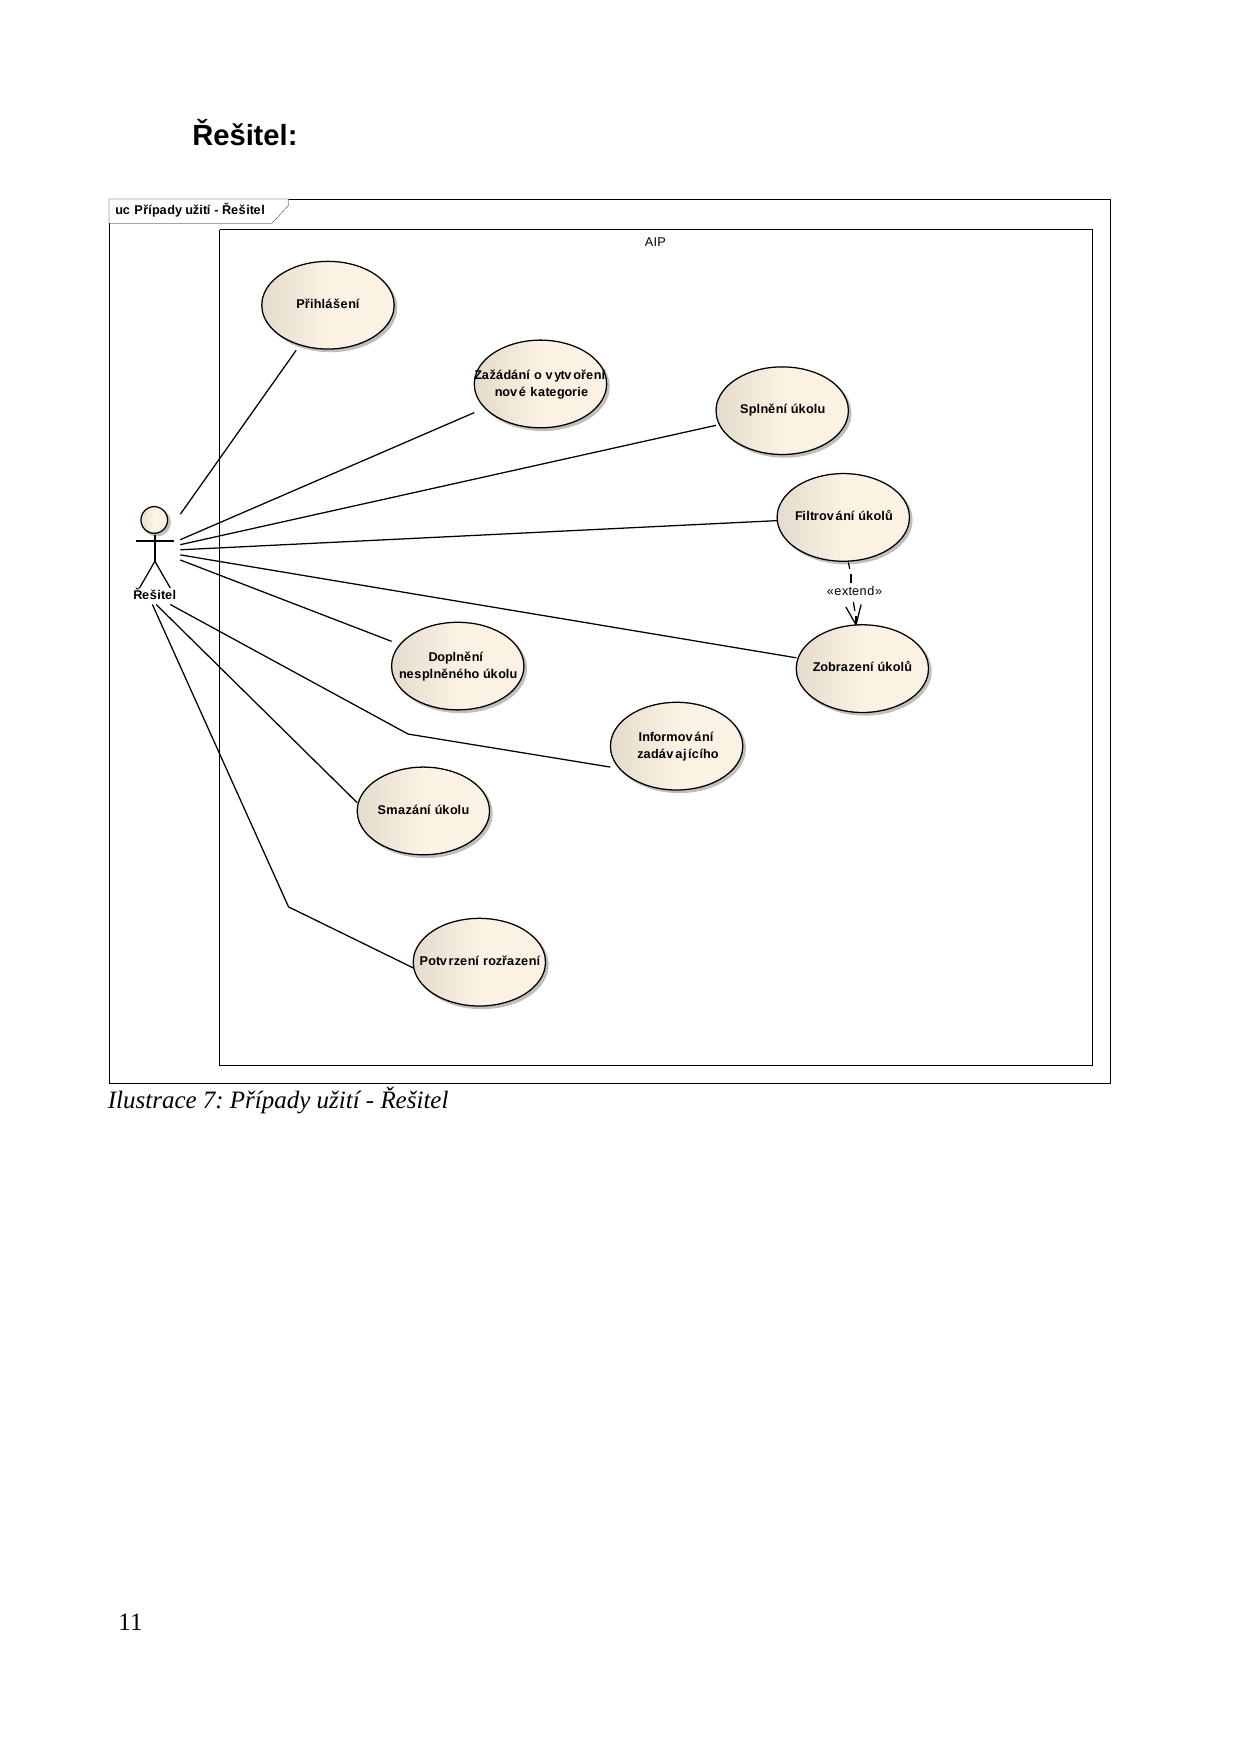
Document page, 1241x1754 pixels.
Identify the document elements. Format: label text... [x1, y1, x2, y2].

text Řešitel: [118, 118, 1122, 152]
text Ilustrace 7: Případy užití - Řešitel [108, 198, 1133, 1113]
